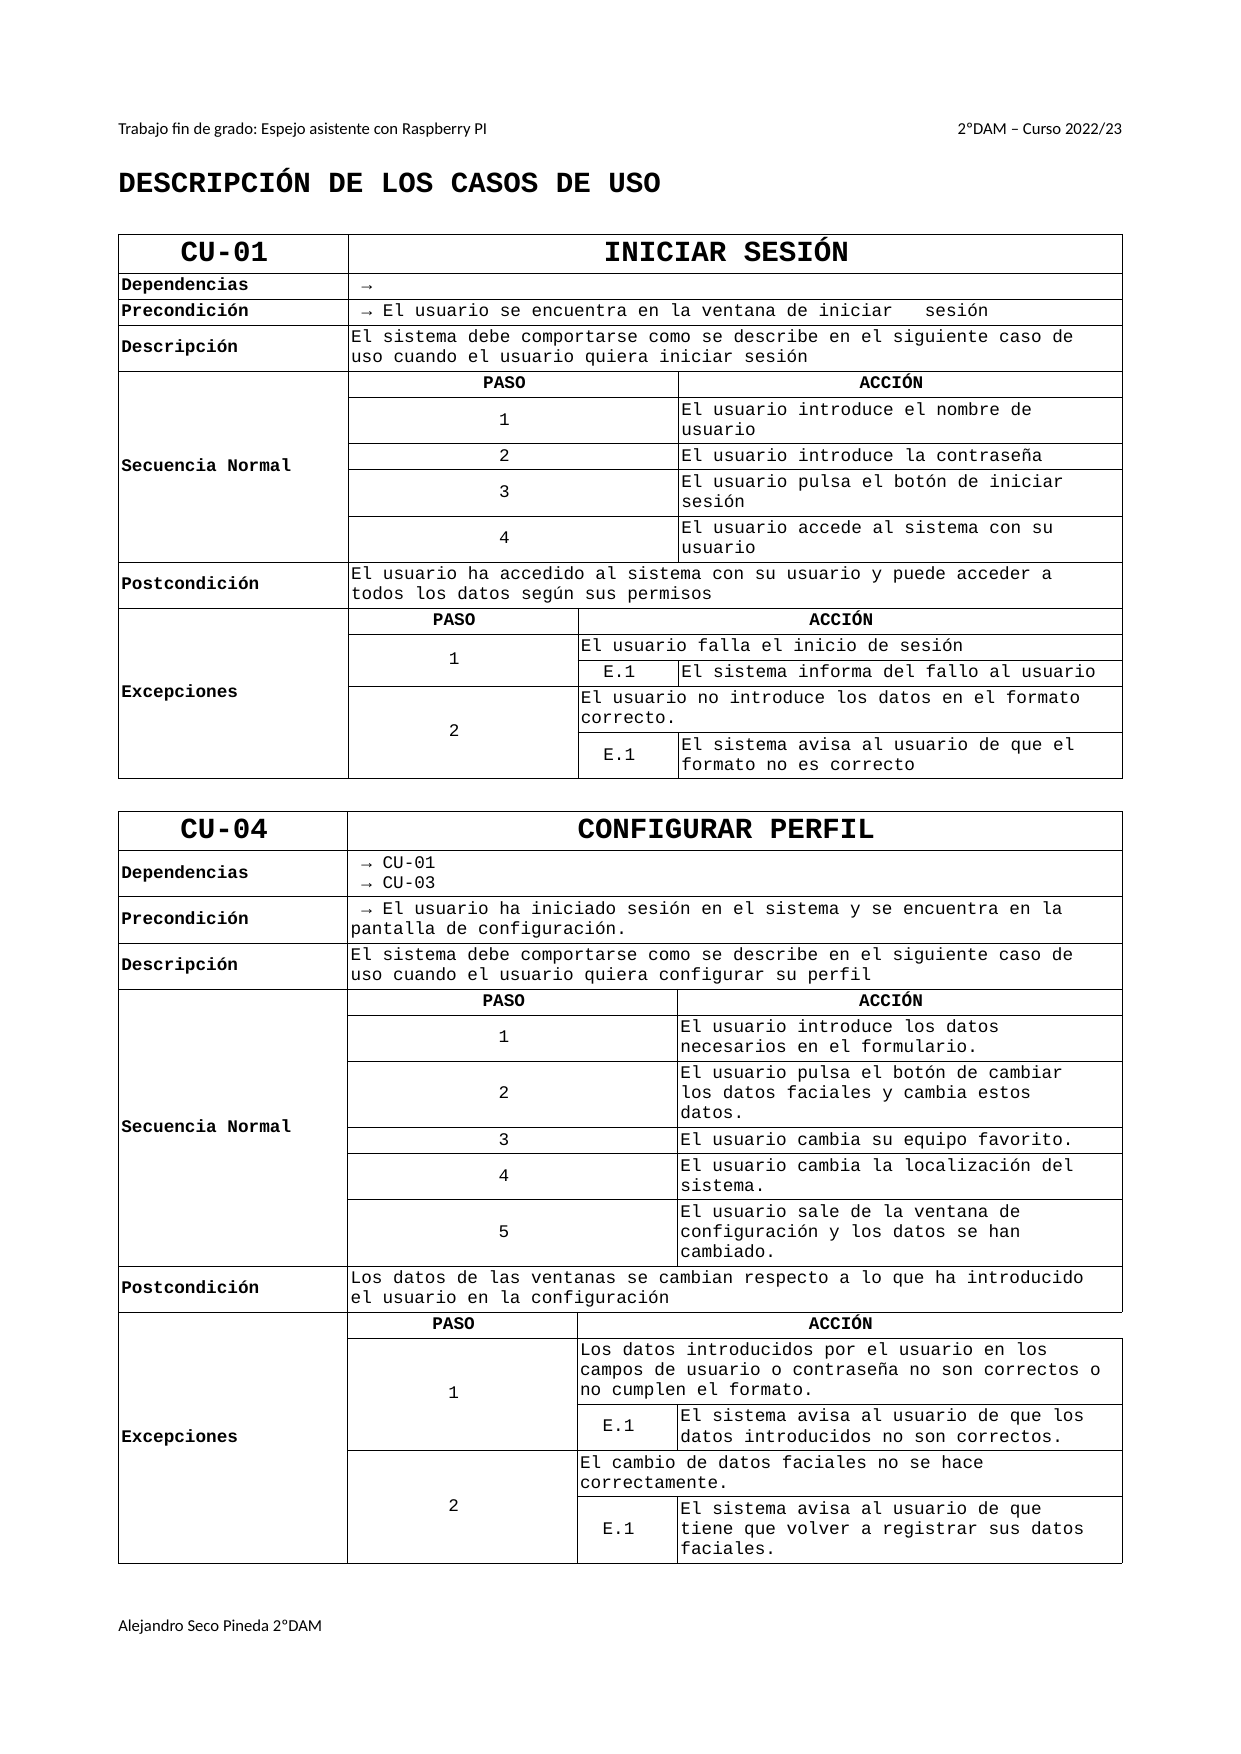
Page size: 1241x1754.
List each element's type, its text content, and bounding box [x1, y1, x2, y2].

table_cell 1 [349, 398, 678, 443]
table_cell 2 [348, 1451, 577, 1563]
table_cell El sistema informa del fallo al usuario [679, 661, 1122, 686]
table_cell Los datos introducidos por el usuario en los campos de usuario o contraseña no son correctos o no cumplen el formato. [578, 1339, 1122, 1404]
table_cell 3 [348, 1128, 677, 1153]
table_cell ACCIÓN [578, 1313, 1122, 1338]
table_cell Dependencias [119, 851, 347, 896]
table_cell El usuario introduce los datos necesarios en el formulario. [678, 1016, 1122, 1061]
table_cell → CU-01 → CU-03 [348, 851, 1122, 896]
table_header INICIAR SESIÓN [349, 235, 1122, 273]
table_cell El sistema avisa al usuario de que el formato no es correcto [679, 733, 1122, 778]
table_cell El cambio de datos faciales no se hace correctamente. [578, 1451, 1122, 1496]
table_cell Secuencia Normal [119, 990, 347, 1266]
table_cell El usuario cambia su equipo favorito. [678, 1128, 1122, 1153]
table_cell Secuencia Normal [119, 372, 348, 562]
table_cell 5 [348, 1200, 677, 1266]
table_cell 3 [349, 470, 678, 516]
table_cell ACCIÓN [678, 990, 1122, 1015]
table_cell Postcondición [119, 1267, 347, 1312]
table_cell El sistema debe comportarse como se describe en el siguiente caso de uso cuando el usuario quiera iniciar sesión [349, 326, 1122, 371]
table_cell Excepciones [119, 1313, 347, 1563]
table_cell → [349, 274, 1122, 299]
table_cell El usuario ha accedido al sistema con su usuario y puede acceder a todos los datos según sus permisos [349, 563, 1122, 608]
table_cell 1 [348, 1339, 577, 1450]
table_cell ACCIÓN [679, 372, 1122, 397]
table_cell Descripción [119, 326, 348, 371]
table_cell E.1 [578, 1405, 677, 1450]
table_cell → El usuario se encuentra en la ventana de iniciar sesión [349, 300, 1122, 325]
table_cell El sistema avisa al usuario de que tiene que volver a registrar sus datos faciales. [678, 1497, 1122, 1563]
table_header CU-01 [119, 235, 348, 273]
table_cell E.1 [578, 1497, 677, 1563]
table_cell 2 [349, 687, 578, 778]
table_cell PASO [348, 1313, 577, 1338]
table_cell → El usuario ha iniciado sesión en el sistema y se encuentra en la pantalla de configuración. [348, 897, 1122, 943]
table_cell 1 [349, 635, 578, 686]
table_cell 4 [348, 1154, 677, 1199]
table_cell Dependencias [119, 274, 348, 299]
table_cell E.1 [579, 733, 678, 778]
table_cell PASO [348, 990, 677, 1015]
table_cell El sistema avisa al usuario de que los datos introducidos no son correctos. [678, 1405, 1122, 1450]
table_cell Precondición [119, 897, 347, 943]
table_cell El usuario introduce la contraseña [679, 444, 1122, 469]
table_cell El usuario introduce el nombre de usuario [679, 398, 1122, 443]
table_cell El usuario sale de la ventana de configuración y los datos se han cambiado. [678, 1200, 1122, 1266]
table_cell E.1 [579, 661, 678, 686]
table_cell El usuario no introduce los datos en el formato correcto. [579, 687, 1122, 732]
table_cell El usuario pulsa el botón de cambiar los datos faciales y cambia estos datos. [678, 1062, 1122, 1127]
table_cell El usuario pulsa el botón de iniciar sesión [679, 470, 1122, 516]
table_cell 4 [349, 517, 678, 562]
table_cell Los datos de las ventanas se cambian respecto a lo que ha introducido el usuario en la configuración [348, 1267, 1122, 1312]
table_cell El usuario cambia la localización del sistema. [678, 1154, 1122, 1199]
table_header CONFIGURAR PERFIL [348, 812, 1122, 850]
table_cell El usuario accede al sistema con su usuario [679, 517, 1122, 562]
table_cell Postcondición [119, 563, 348, 608]
table_cell PASO [349, 372, 678, 397]
text DESCRIPCIÓN DE LOS CASOS DE USO [118, 168, 1104, 201]
table_cell 2 [349, 444, 678, 469]
table_cell ACCIÓN [579, 609, 1122, 634]
table_cell El usuario falla el inicio de sesión [579, 635, 1122, 660]
table_cell 2 [348, 1062, 677, 1127]
table_cell 1 [348, 1016, 677, 1061]
table_header CU-04 [119, 812, 347, 850]
table_cell Descripción [119, 944, 347, 989]
table_cell Precondición [119, 300, 348, 325]
table_cell PASO [349, 609, 578, 634]
table_cell Excepciones [119, 609, 348, 778]
table_cell El sistema debe comportarse como se describe en el siguiente caso de uso cuando el usuario quiera configurar su perfil [348, 944, 1122, 989]
